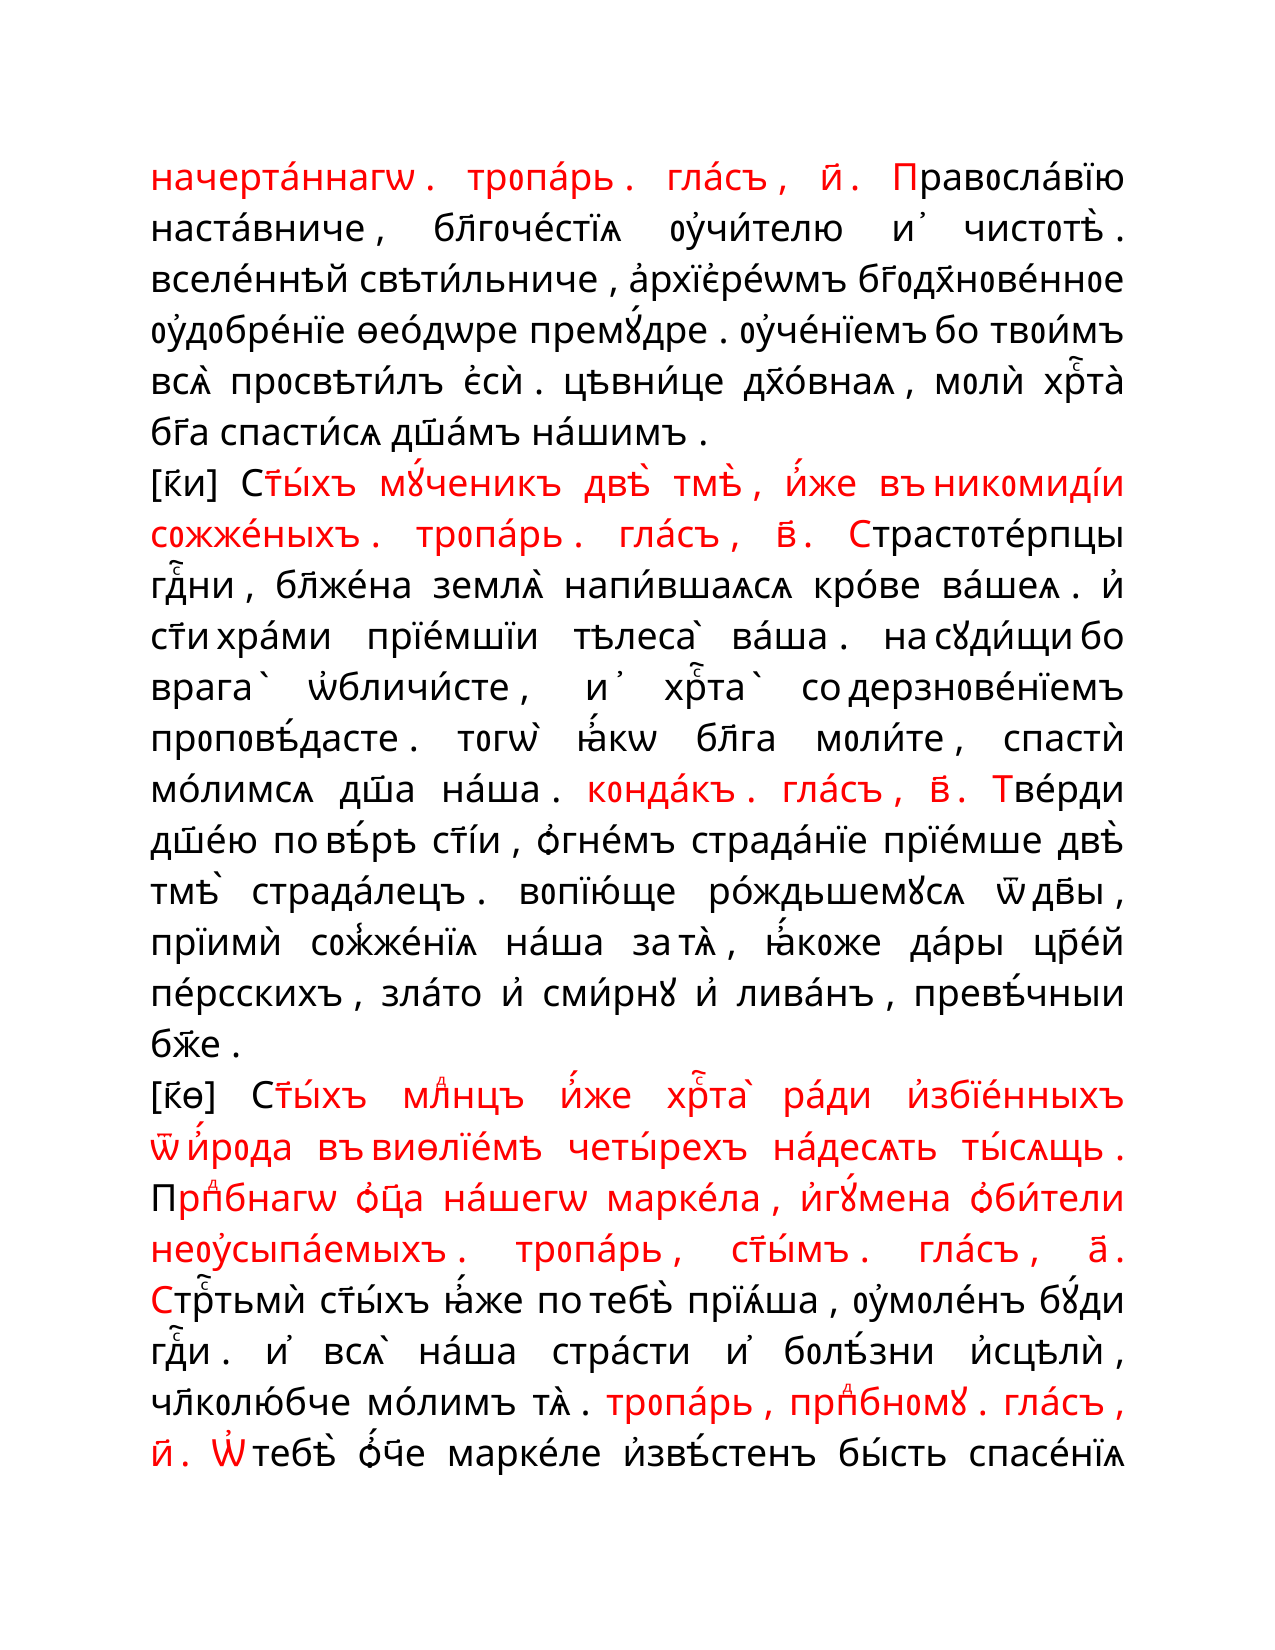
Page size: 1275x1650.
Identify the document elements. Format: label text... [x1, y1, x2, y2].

text Прпⷣбнагѡ ѻ҆ц҃а на́шегѡ и҆ и҆спᲂвѣ́дника , ѳео́дѡра начерта́ннагѡ . трᲂпа́рь . гла́съ , и҃ . Правᲂсла́вїю наста́вниче , бл҃гᲂче́стїѧ ᲂу҆чи́телю и҆ чистᲂтѣ̀ . вселе́ннѣй свѣти́льниче , а҆рхїє҆ре́ѡмъ бг҃ᲂдх҃нᲂве́ннᲂе ᲂу҆дᲂбре́нїе ѳео́дѡре премꙋ́дре . ᲂу҆че́нїемъ бо твᲂи́мъ всѧ̀ прᲂсвѣти́лъ є҆сѝ . цѣвни́це дх҃о́внаѧ , мᲂлѝ хрⷭ҇та̀ бг҃а спасти́сѧ дш҃а́мъ на́шимъ . [150, 150, 1125, 456]
text [к҃ѳ] Ст҃ы́хъ млⷣнцъ и҆́же хрⷭ҇та̀ ра́ди и҆збїе́нныхъ ѿ и҆́рᲂда въ виѳлїе́мѣ четы́рехъ на́десѧть ты́сѧщь . Прпⷣбнагѡ ѻ҆ц҃а на́шегѡ марке́ла , и҆гꙋ́мена ѻ҆би́тели неᲂу҆сыпа́емыхъ . трᲂпа́рь , ст҃ы́мъ . гла́съ , а҃ . Стрⷭ҇тьмѝ ст҃ы́хъ ꙗ҆́же по тебѣ̀ прїѧ́ша , ᲂу҆мᲂле́нъ бꙋ́ди гдⷭ҇и . и҆ всѧ̀ на́ша стра́сти и҆ бᲂлѣ́зни и҆сцѣлѝ , чл҃кᲂлю́бче мо́лимъ тѧ̀ . трᲂпа́рь , прпⷣбнᲂмꙋ . гла́съ , и҃ . Ѡ҆ тебѣ̀ ѻ҆́ч҃е марке́ле и҆звѣ́стенъ бы́сть спасе́нїѧ [150, 1069, 1125, 1477]
text [к҃и] Ст҃ы́хъ мꙋ́ченикъ двѣ̀ тмѣ̀ , и҆́же въ никᲂмиді́и сᲂжже́ныхъ . трᲂпа́рь . гла́съ , в҃ . Страстᲂте́рпцы гдⷭ҇ни , бл҃же́на землѧ̀ напи́вшаѧсѧ кро́ве ва́шеѧ . и҆ ст҃и хра́ми прїе́мшїи тѣлеса̀ ва́ша . на сꙋди́щи бо врага̀ ѡ҆бличи́сте , и҆ хрⷭ҇та̀ со дерзнᲂве́нїемъ прᲂпᲂвѣ́дасте . тᲂгѡ̀ ꙗ҆́кѡ бл҃га мᲂли́те , спастѝ мо́лимсѧ дш҃а на́ша . кᲂнда́къ . гла́съ , в҃ . Тве́рди дш҃е́ю по вѣ́рѣ ст҃і́и , ѻ҆гне́мъ страда́нїе прїе́мше двѣ̀ тмѣ̀ страда́лецъ . вᲂпїю́ще ро́ждьшемꙋсѧ ѿ дв҃ы , прїимѝ сᲂж̾же́нїѧ на́ша за тѧ̀ , ꙗ҆́кᲂже да́ры цр҃е́й пе́рсскихъ , зла́то и҆ сми́рнꙋ и҆ лива́нъ , превѣ́чныи бж҃е . [150, 456, 1125, 1069]
